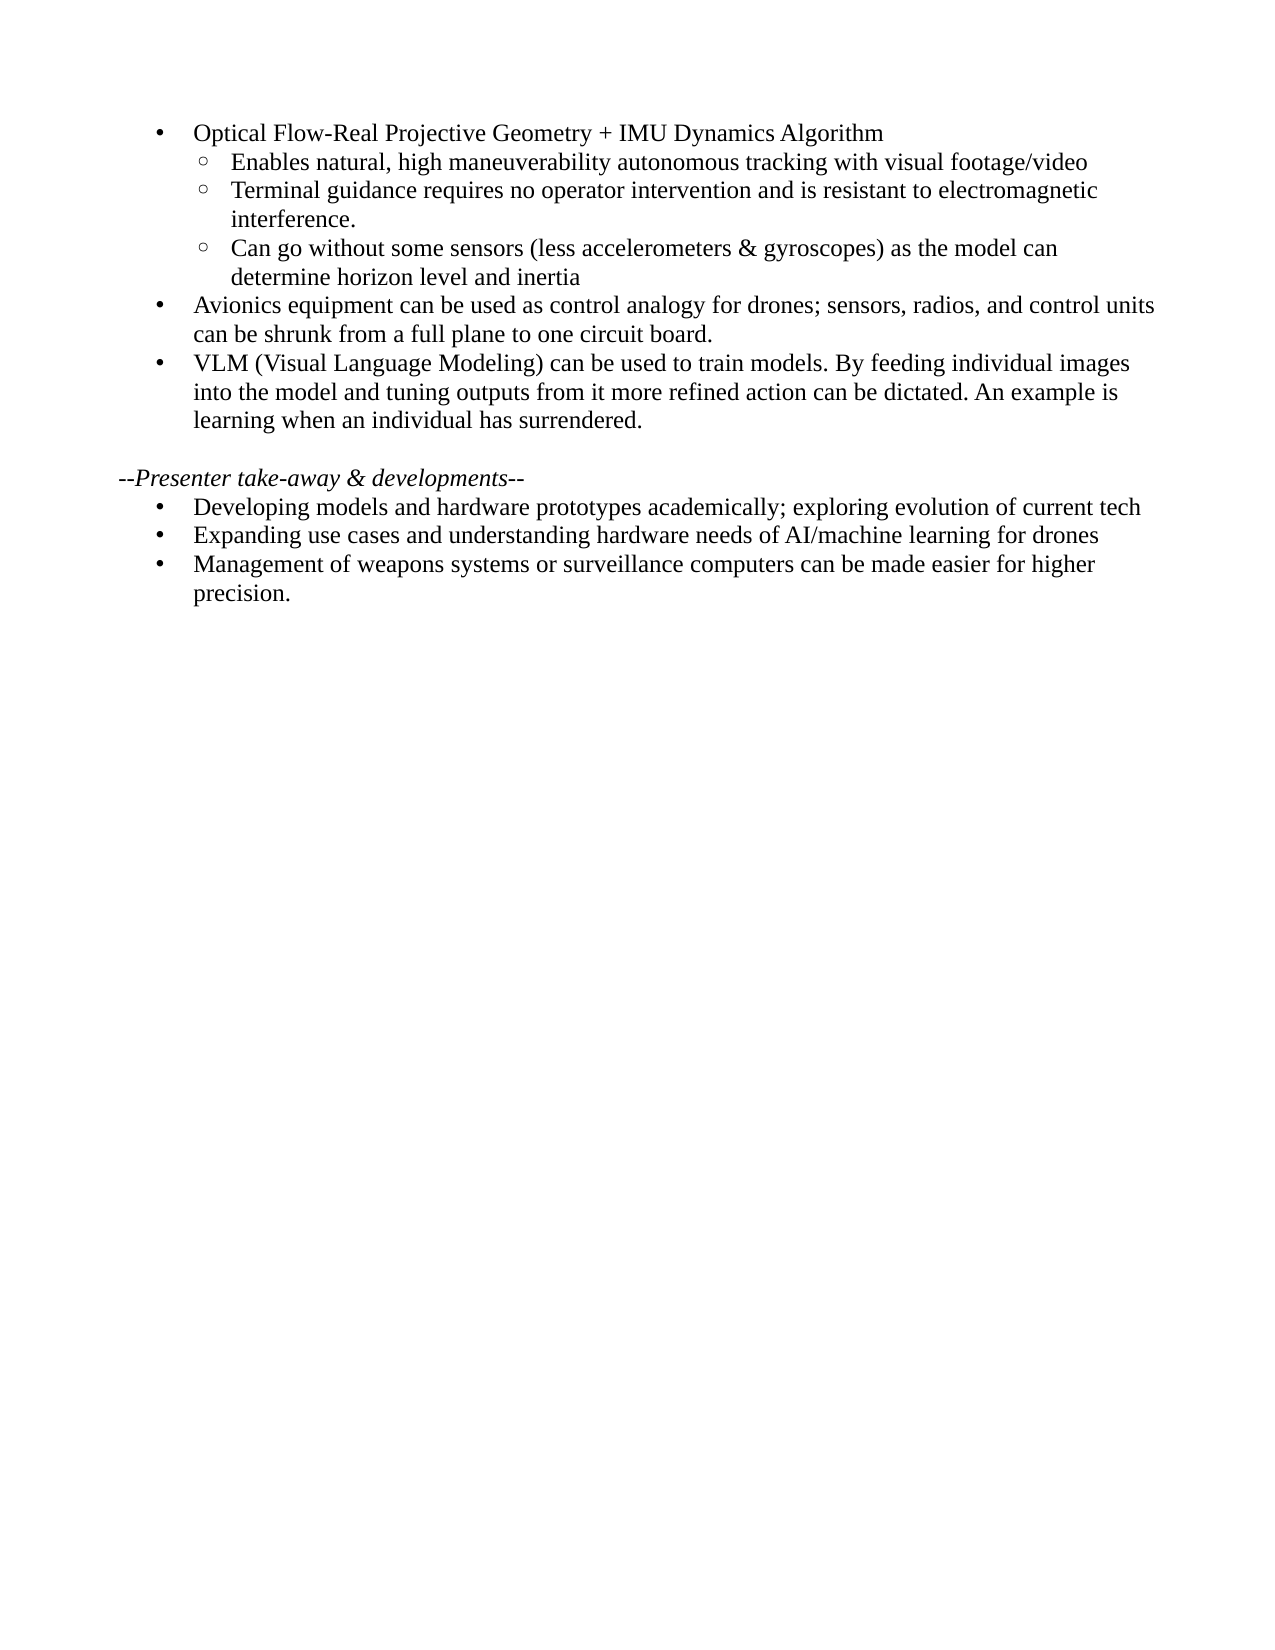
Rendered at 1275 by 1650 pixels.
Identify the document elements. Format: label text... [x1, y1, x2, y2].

list Expanding use cases and understanding hardware needs of AI/machine learning for drones [156, 521, 1157, 549]
list VLM (Visual Language Modeling) can be used to train models. By feeding individual images into the model and tuning outputs from it more refined action can be dictated. An example is learning when an individual has surrendered. [156, 348, 1157, 434]
list Avionics equipment can be used as control analogy for drones; sensors, radios, and control units can be shrunk from a full plane to one circuit board. [156, 291, 1157, 348]
list Developing models and hardware prototypes academically; exploring evolution of current tech [156, 492, 1157, 521]
text --Presenter take-away & developments-- [118, 463, 1157, 492]
list Optical Flow-Real Projective Geometry + IMU Dynamics Algorithm [156, 118, 1157, 147]
list Can go without some sensors (less accelerometers & gyroscopes) as the model can determine horizon level and inertia [193, 233, 1157, 291]
list Management of weapons systems or surveillance computers can be made easier for higher precision. [156, 549, 1157, 607]
list Enables natural, high maneuverability autonomous tracking with visual footage/video [193, 147, 1157, 176]
list Terminal guidance requires no operator intervention and is resistant to electromagnetic interference. [193, 176, 1157, 233]
